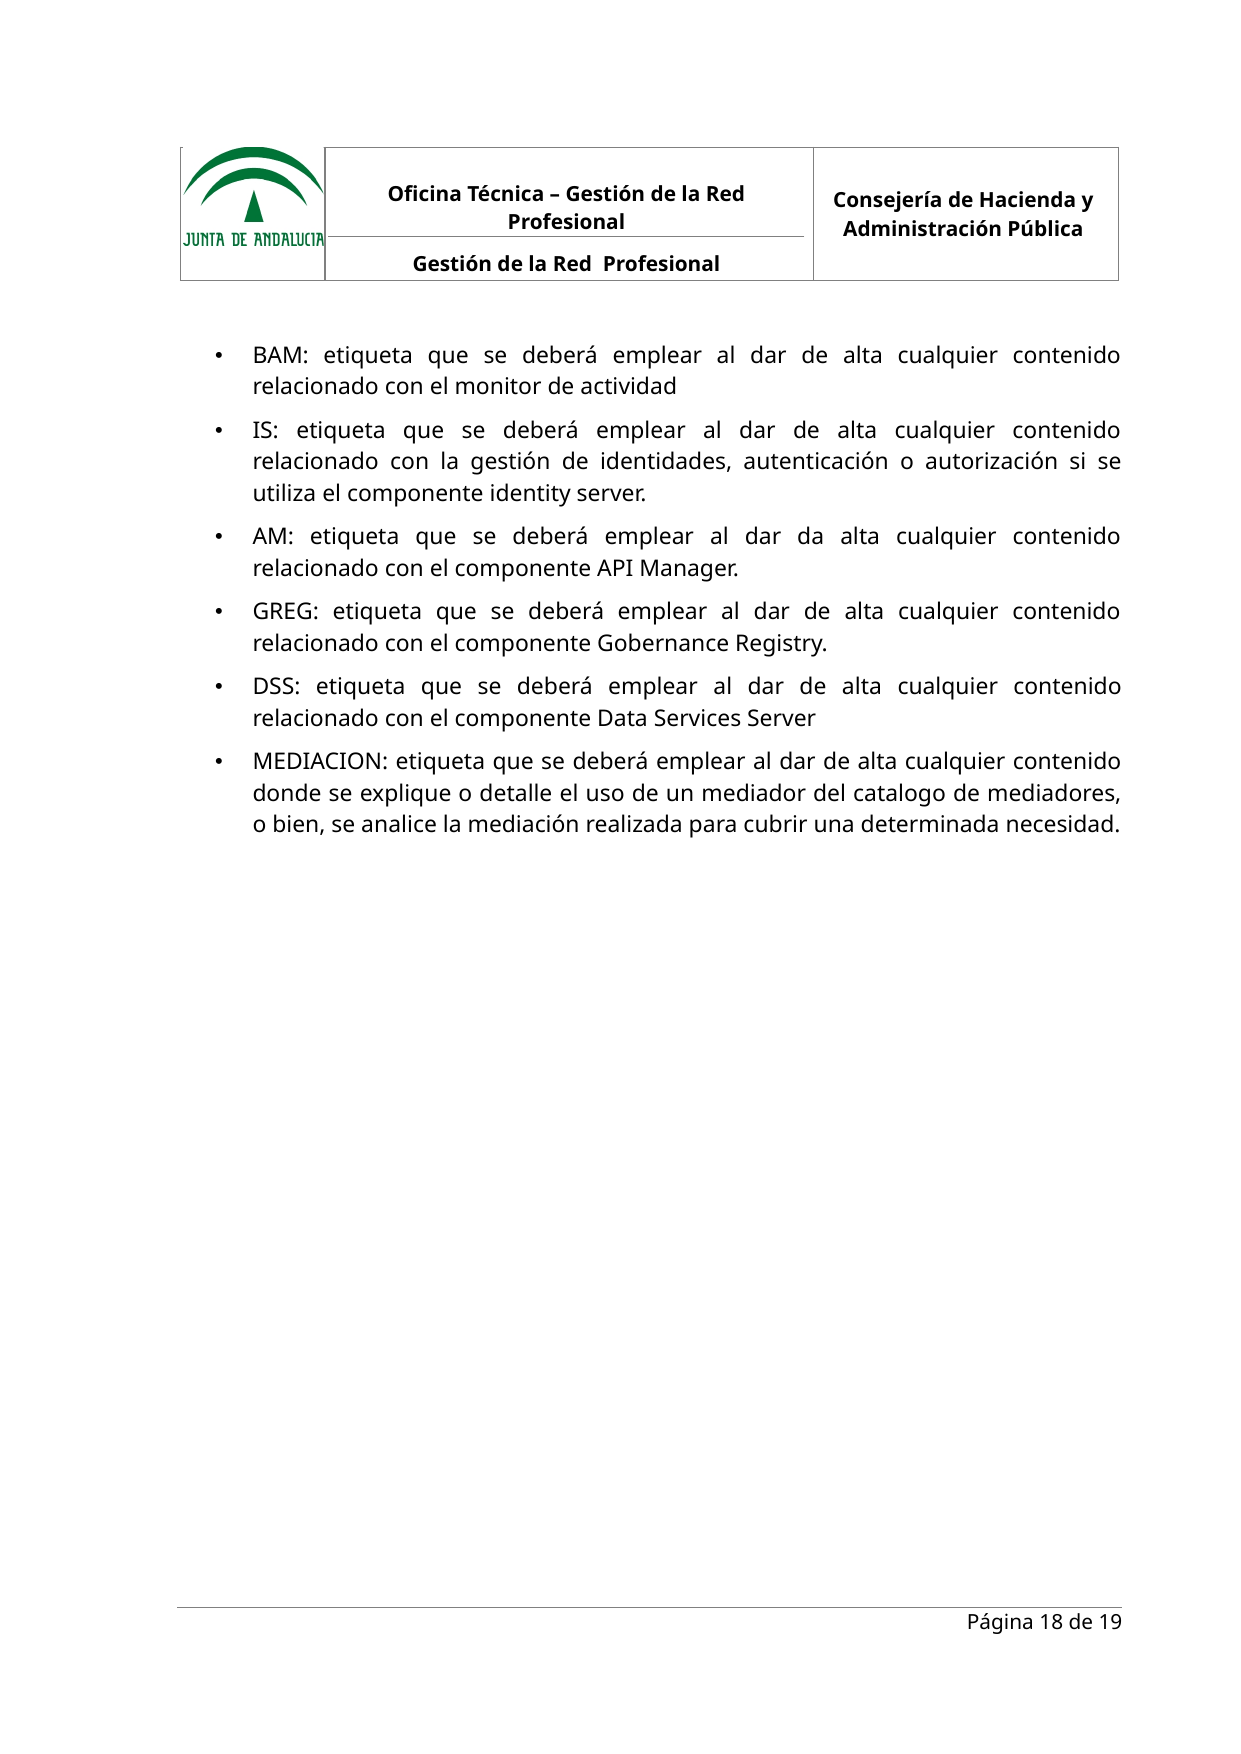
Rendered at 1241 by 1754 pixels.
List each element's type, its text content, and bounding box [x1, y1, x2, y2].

list MEDIACION: etiqueta que se deberá emplear al dar de alta cualquier contenido donde se explique o detalle el uso de un mediador del catalogo de mediadores, o bien, se analice la mediación realizada para cubrir una determinada necesidad. [215, 745, 1122, 839]
list BAM: etiqueta que se deberá emplear al dar de alta cualquier contenido relacionado con el monitor de actividad [215, 339, 1122, 401]
list AM: etiqueta que se deberá emplear al dar da alta cualquier contenido relacionado con el componente API Manager. [215, 520, 1122, 583]
picture [183, 147, 324, 246]
list IS: etiqueta que se deberá emplear al dar de alta cualquier contenido relacionado con la gestión de identidades, autenticación o autorización si se utiliza el componente identity server. [215, 414, 1122, 508]
list GREG: etiqueta que se deberá emplear al dar de alta cualquier contenido relacionado con el componente Gobernance Registry. [215, 595, 1122, 658]
list DSS: etiqueta que se deberá emplear al dar de alta cualquier contenido relacionado con el componente Data Services Server [215, 670, 1122, 733]
